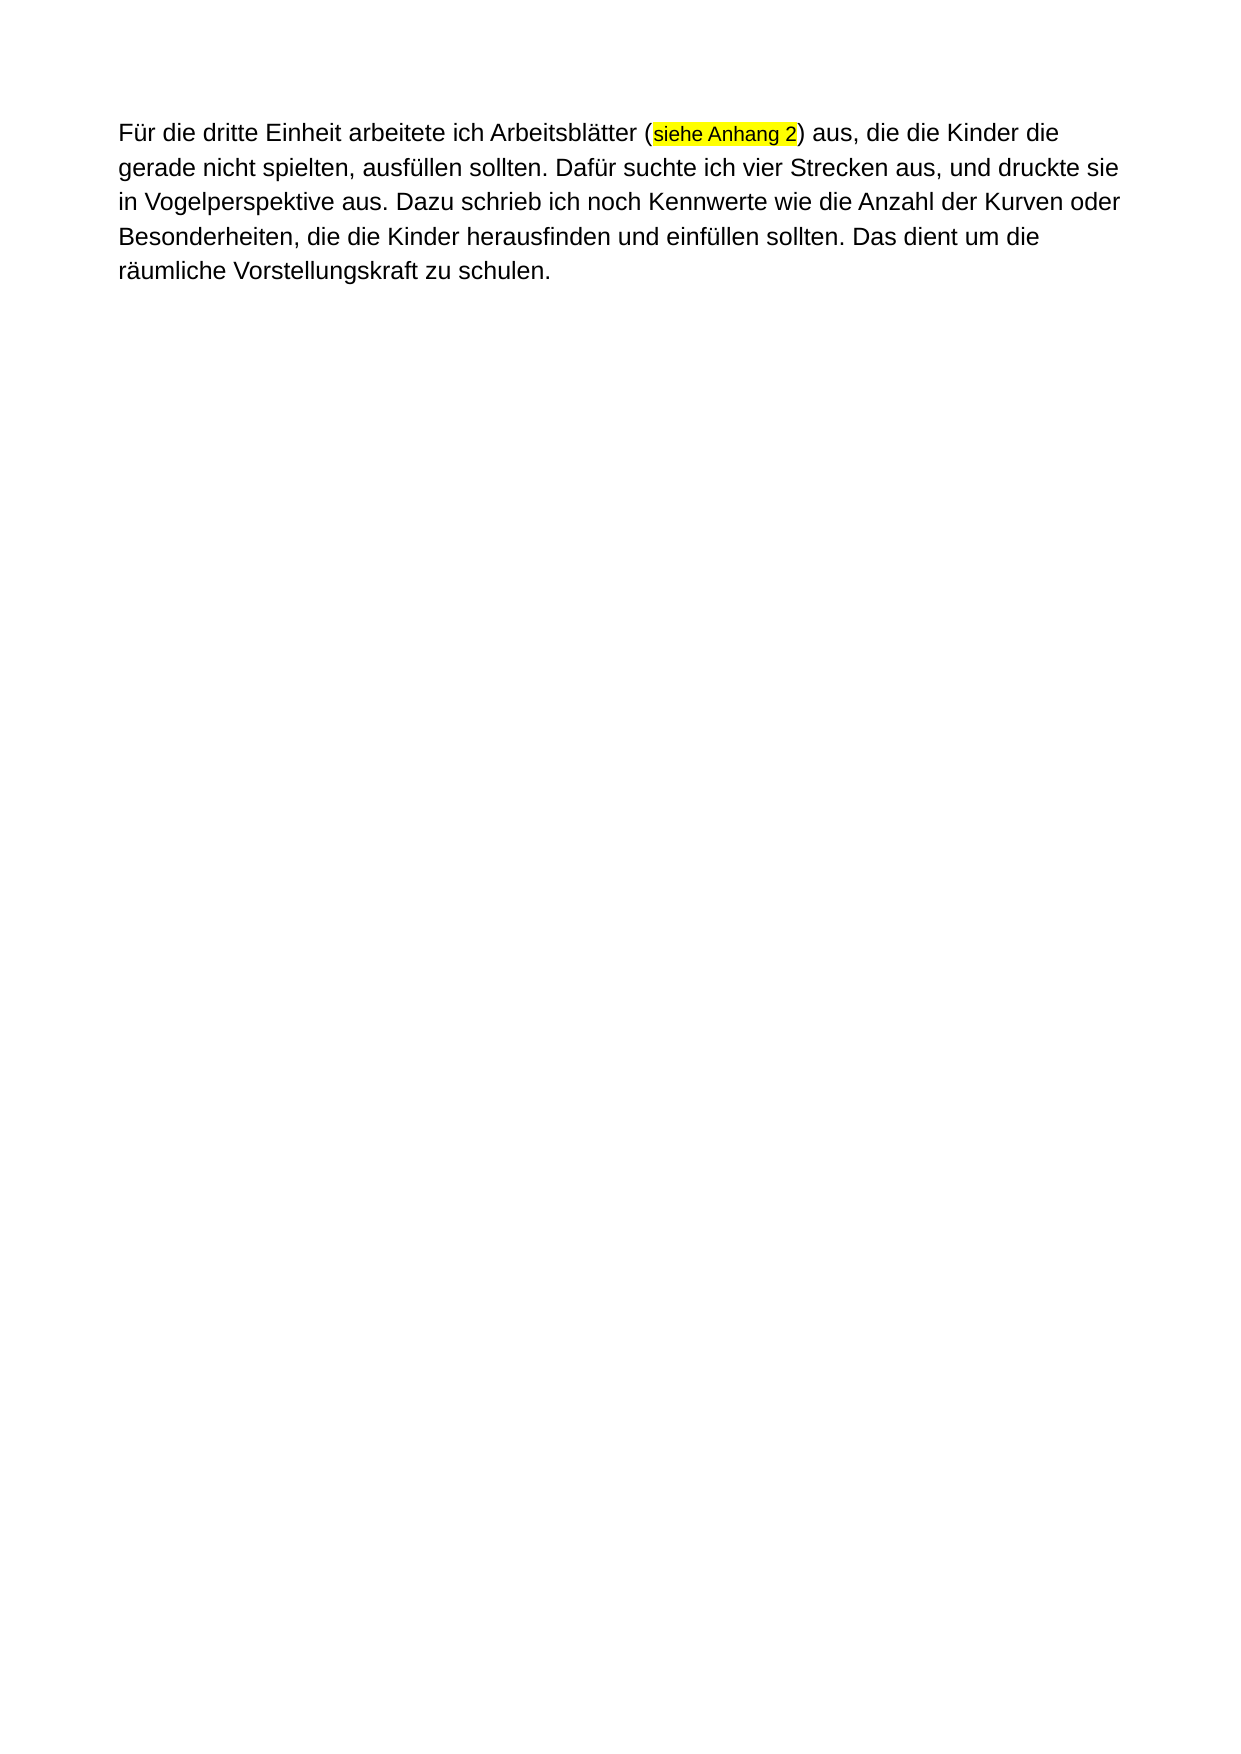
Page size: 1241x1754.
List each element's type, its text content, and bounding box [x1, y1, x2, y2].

text Für die dritte Einheit arbeitete ich Arbeitsblätter (siehe Anhang 2) aus, die die Kinder die gerade nicht spielten, ausfüllen sollten. Dafür suchte ich vier Strecken aus, und druckte sie in Vogelperspektive aus. Dazu schrieb ich noch Kennwerte wie die Anzahl der Kurven oder Besonderheiten, die die Kinder herausfinden und einfüllen sollten. Das dient um die räumliche Vorstellungskraft zu schulen. [118, 118, 1122, 285]
